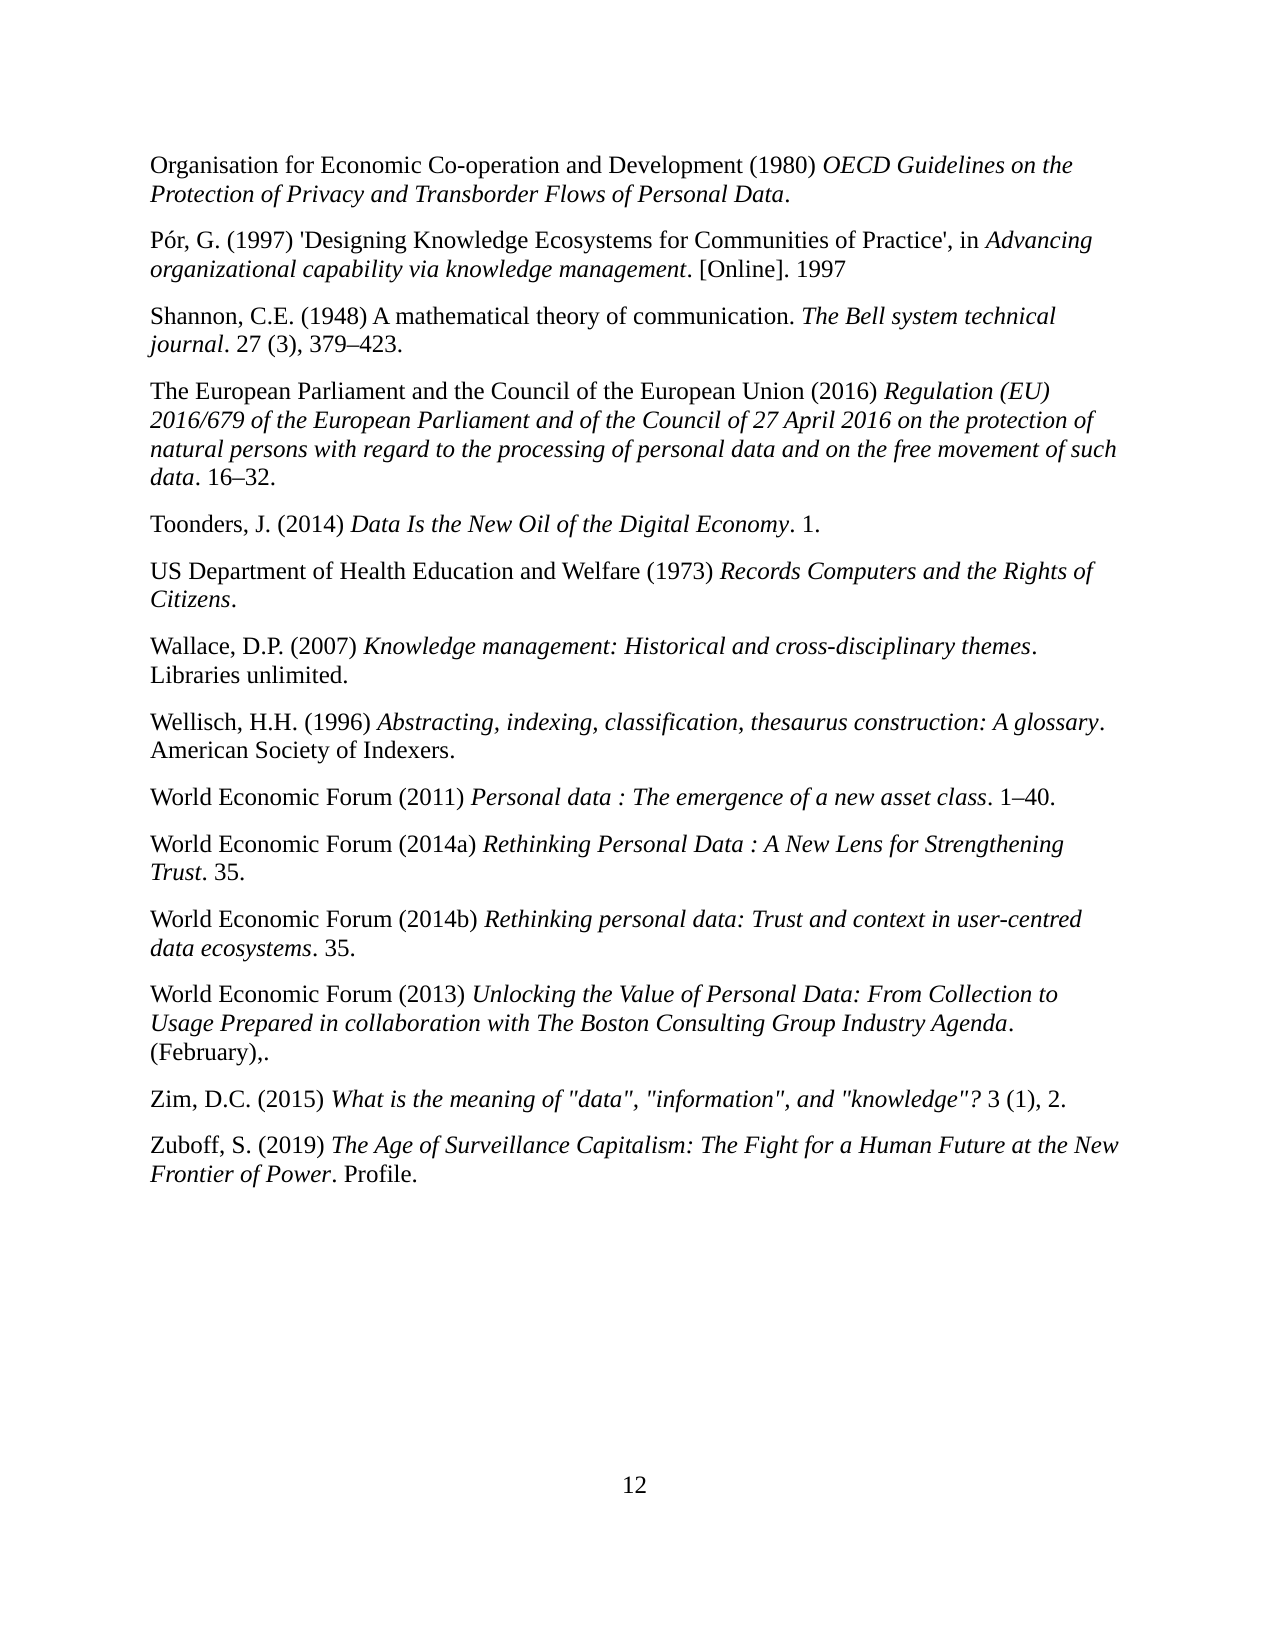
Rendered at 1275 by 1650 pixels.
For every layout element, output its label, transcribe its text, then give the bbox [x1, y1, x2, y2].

text Pór, G. (1997) 'Designing Knowledge Ecosystems for Communities of Practice', in Advancing organizational capability via knowledge management. [Online]. 1997 [150, 225, 1125, 283]
text World Economic Forum (2011) Personal data : The emergence of a new asset class. 1–40. [150, 782, 1125, 811]
text Shannon, C.E. (1948) A mathematical theory of communication. The Bell system technical journal. 27 (3), 379–423. [150, 301, 1125, 358]
text World Economic Forum (2014a) Rethinking Personal Data : A New Lens for Strengthening Trust. 35. [150, 829, 1125, 886]
text World Economic Forum (2014b) Rethinking personal data: Trust and context in user-centred data ecosystems. 35. [150, 904, 1125, 962]
text World Economic Forum (2013) Unlocking the Value of Personal Data: From Collection to Usage Prepared in collaboration with The Boston Consulting Group Industry Agenda. (February),. [150, 979, 1125, 1066]
text Toonders, J. (2014) Data Is the New Oil of the Digital Economy. 1. [150, 509, 1125, 538]
text Zim, D.C. (2015) What is the meaning of "data", "information", and "knowledge"? 3 (1), 2. [150, 1084, 1125, 1112]
text The European Parliament and the Council of the European Union (2016) Regulation (EU) 2016/679 of the European Parliament and of the Council of 27 April 2016 on the protection of natural persons with regard to the processing of personal data and on the free movement of such data. 16–32. [150, 376, 1125, 491]
text Zuboff, S. (2019) The Age of Surveillance Capitalism: The Fight for a Human Future at the New Frontier of Power. Profile. [150, 1130, 1125, 1188]
text Wallace, D.P. (2007) Knowledge management: Historical and cross-disciplinary themes. Libraries unlimited. [150, 631, 1125, 689]
text Organisation for Economic Co-operation and Development (1980) OECD Guidelines on the Protection of Privacy and Transborder Flows of Personal Data. [150, 150, 1125, 207]
text Wellisch, H.H. (1996) Abstracting, indexing, classification, thesaurus construction: A glossary. American Society of Indexers. [150, 707, 1125, 764]
text US Department of Health Education and Welfare (1973) Records Computers and the Rights of Citizens. [150, 556, 1125, 613]
